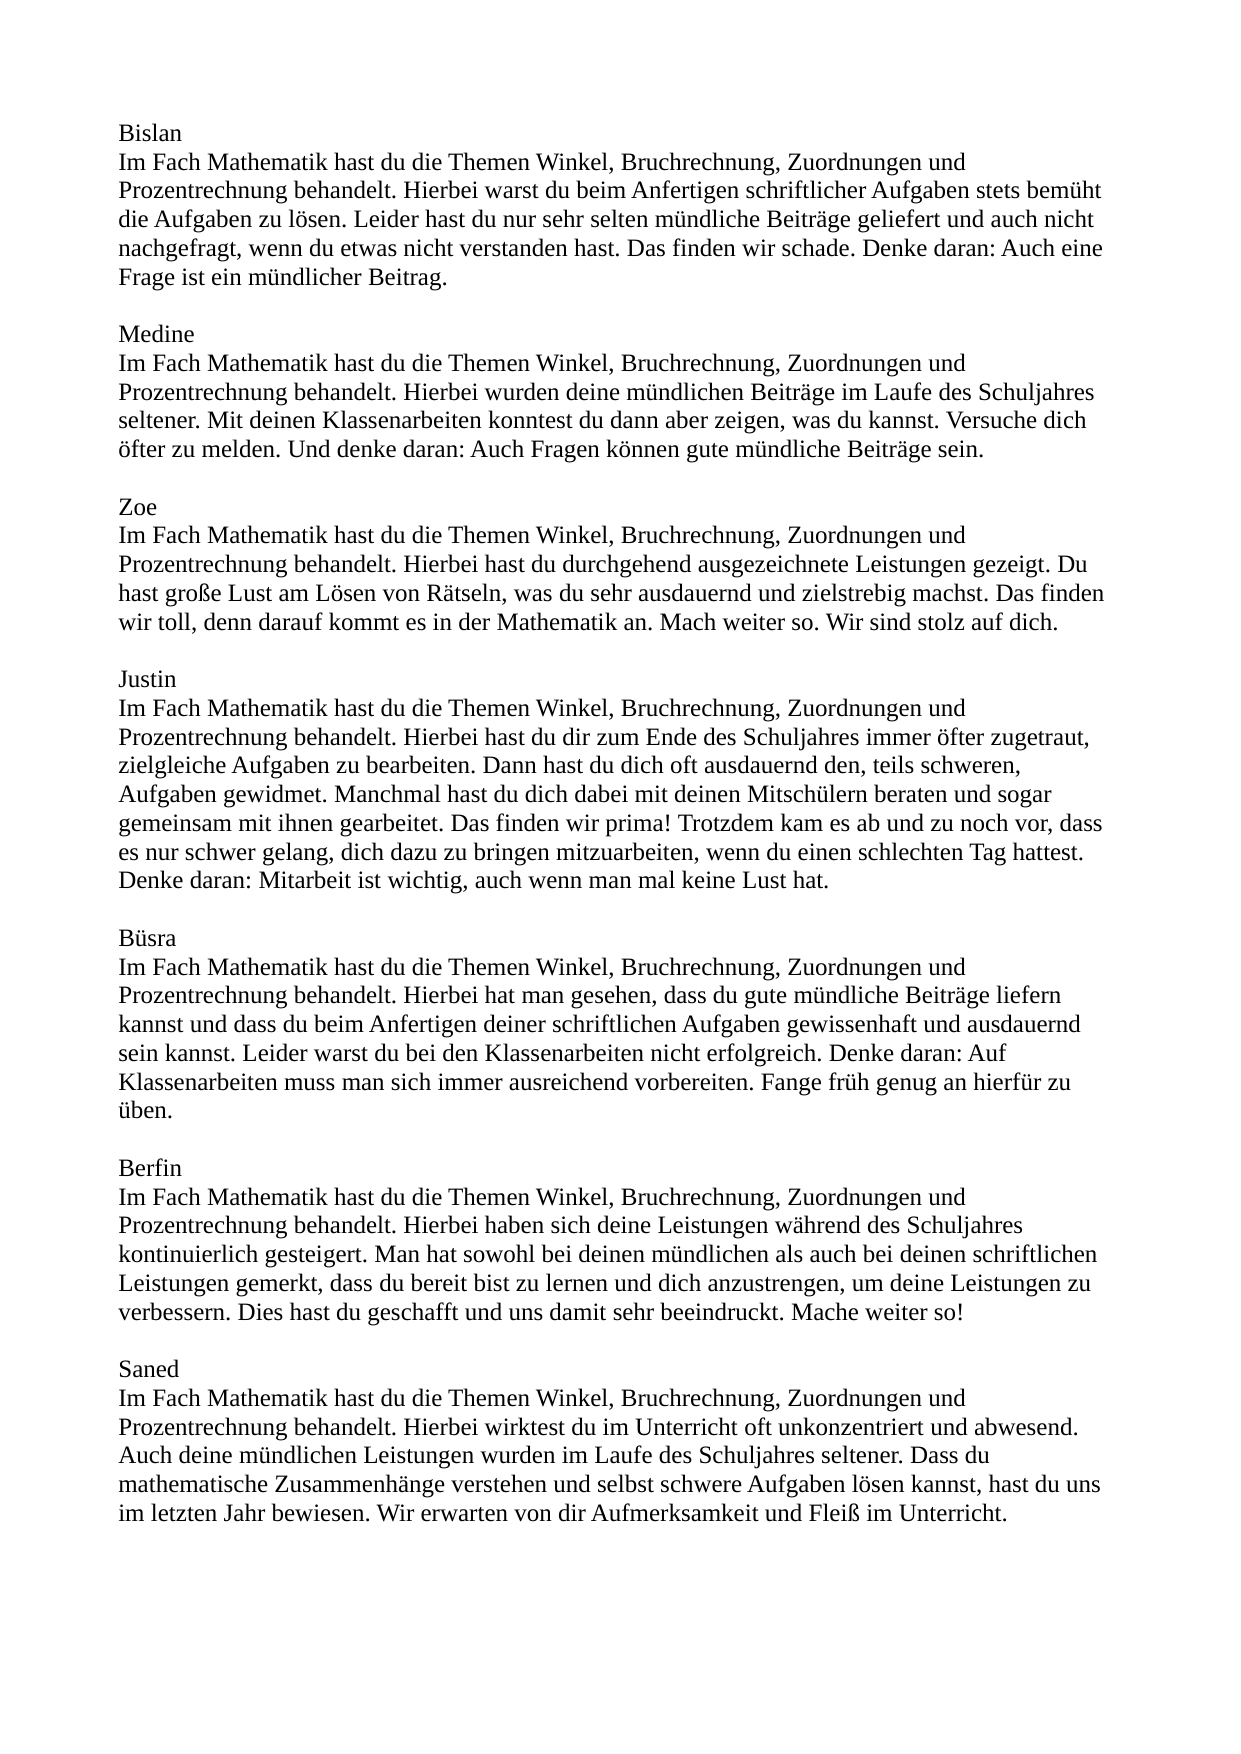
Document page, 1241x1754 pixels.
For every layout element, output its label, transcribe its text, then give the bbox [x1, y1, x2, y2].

text Bislan [118, 118, 1122, 147]
text Im Fach Mathematik hast du die Themen Winkel, Bruchrechnung, Zuordnungen und Prozentrechnung behandelt. Hierbei wirktest du im Unterricht oft unkonzentriert und abwesend. Auch deine mündlichen Leistungen wurden im Laufe des Schuljahres seltener. Dass du mathematische Zusammenhänge verstehen und selbst schwere Aufgaben lösen kannst, hast du uns im letzten Jahr bewiesen. Wir erwarten von dir Aufmerksamkeit und Fleiß im Unterricht. [118, 1383, 1122, 1527]
text Im Fach Mathematik hast du die Themen Winkel, Bruchrechnung, Zuordnungen und Prozentrechnung behandelt. Hierbei haben sich deine Leistungen während des Schuljahres kontinuierlich gesteigert. Man hat sowohl bei deinen mündlichen als auch bei deinen schriftlichen Leistungen gemerkt, dass du bereit bist zu lernen und dich anzustrengen, um deine Leistungen zu verbessern. Dies hast du geschafft und uns damit sehr beeindruckt. Mache weiter so! [118, 1182, 1122, 1326]
text Im Fach Mathematik hast du die Themen Winkel, Bruchrechnung, Zuordnungen und Prozentrechnung behandelt. Hierbei hast du dir zum Ende des Schuljahres immer öfter zugetraut, zielgleiche Aufgaben zu bearbeiten. Dann hast du dich oft ausdauernd den, teils schweren, Aufgaben gewidmet. Manchmal hast du dich dabei mit deinen Mitschülern beraten und sogar gemeinsam mit ihnen gearbeitet. Das finden wir prima! Trotzdem kam es ab und zu noch vor, dass es nur schwer gelang, dich dazu zu bringen mitzuarbeiten, wenn du einen schlechten Tag hattest. Denke daran: Mitarbeit ist wichtig, auch wenn man mal keine Lust hat. [118, 693, 1122, 894]
text Im Fach Mathematik hast du die Themen Winkel, Bruchrechnung, Zuordnungen und Prozentrechnung behandelt. Hierbei hat man gesehen, dass du gute mündliche Beiträge liefern kannst und dass du beim Anfertigen deiner schriftlichen Aufgaben gewissenhaft und ausdauernd sein kannst. Leider warst du bei den Klassenarbeiten nicht erfolgreich. Denke daran: Auf Klassenarbeiten muss man sich immer ausreichend vorbereiten. Fange früh genug an hierfür zu üben. [118, 952, 1122, 1124]
text Medine [118, 319, 1122, 348]
text Justin [118, 664, 1122, 693]
text Im Fach Mathematik hast du die Themen Winkel, Bruchrechnung, Zuordnungen und Prozentrechnung behandelt. Hierbei warst du beim Anfertigen schriftlicher Aufgaben stets bemüht die Aufgaben zu lösen. Leider hast du nur sehr selten mündliche Beiträge geliefert und auch nicht nachgefragt, wenn du etwas nicht verstanden hast. Das finden wir schade. Denke daran: Auch eine Frage ist ein mündlicher Beitrag. [118, 147, 1122, 291]
text Saned [118, 1354, 1122, 1383]
text Zoe [118, 492, 1122, 521]
text Büsra [118, 923, 1122, 952]
text Im Fach Mathematik hast du die Themen Winkel, Bruchrechnung, Zuordnungen und Prozentrechnung behandelt. Hierbei wurden deine mündlichen Beiträge im Laufe des Schuljahres seltener. Mit deinen Klassenarbeiten konntest du dann aber zeigen, was du kannst. Versuche dich öfter zu melden. Und denke daran: Auch Fragen können gute mündliche Beiträge sein. [118, 348, 1122, 463]
text Berfin [118, 1153, 1122, 1182]
text Im Fach Mathematik hast du die Themen Winkel, Bruchrechnung, Zuordnungen und Prozentrechnung behandelt. Hierbei hast du durchgehend ausgezeichnete Leistungen gezeigt. Du hast große Lust am Lösen von Rätseln, was du sehr ausdauernd und zielstrebig machst. Das finden wir toll, denn darauf kommt es in der Mathematik an. Mach weiter so. Wir sind stolz auf dich. [118, 521, 1122, 636]
